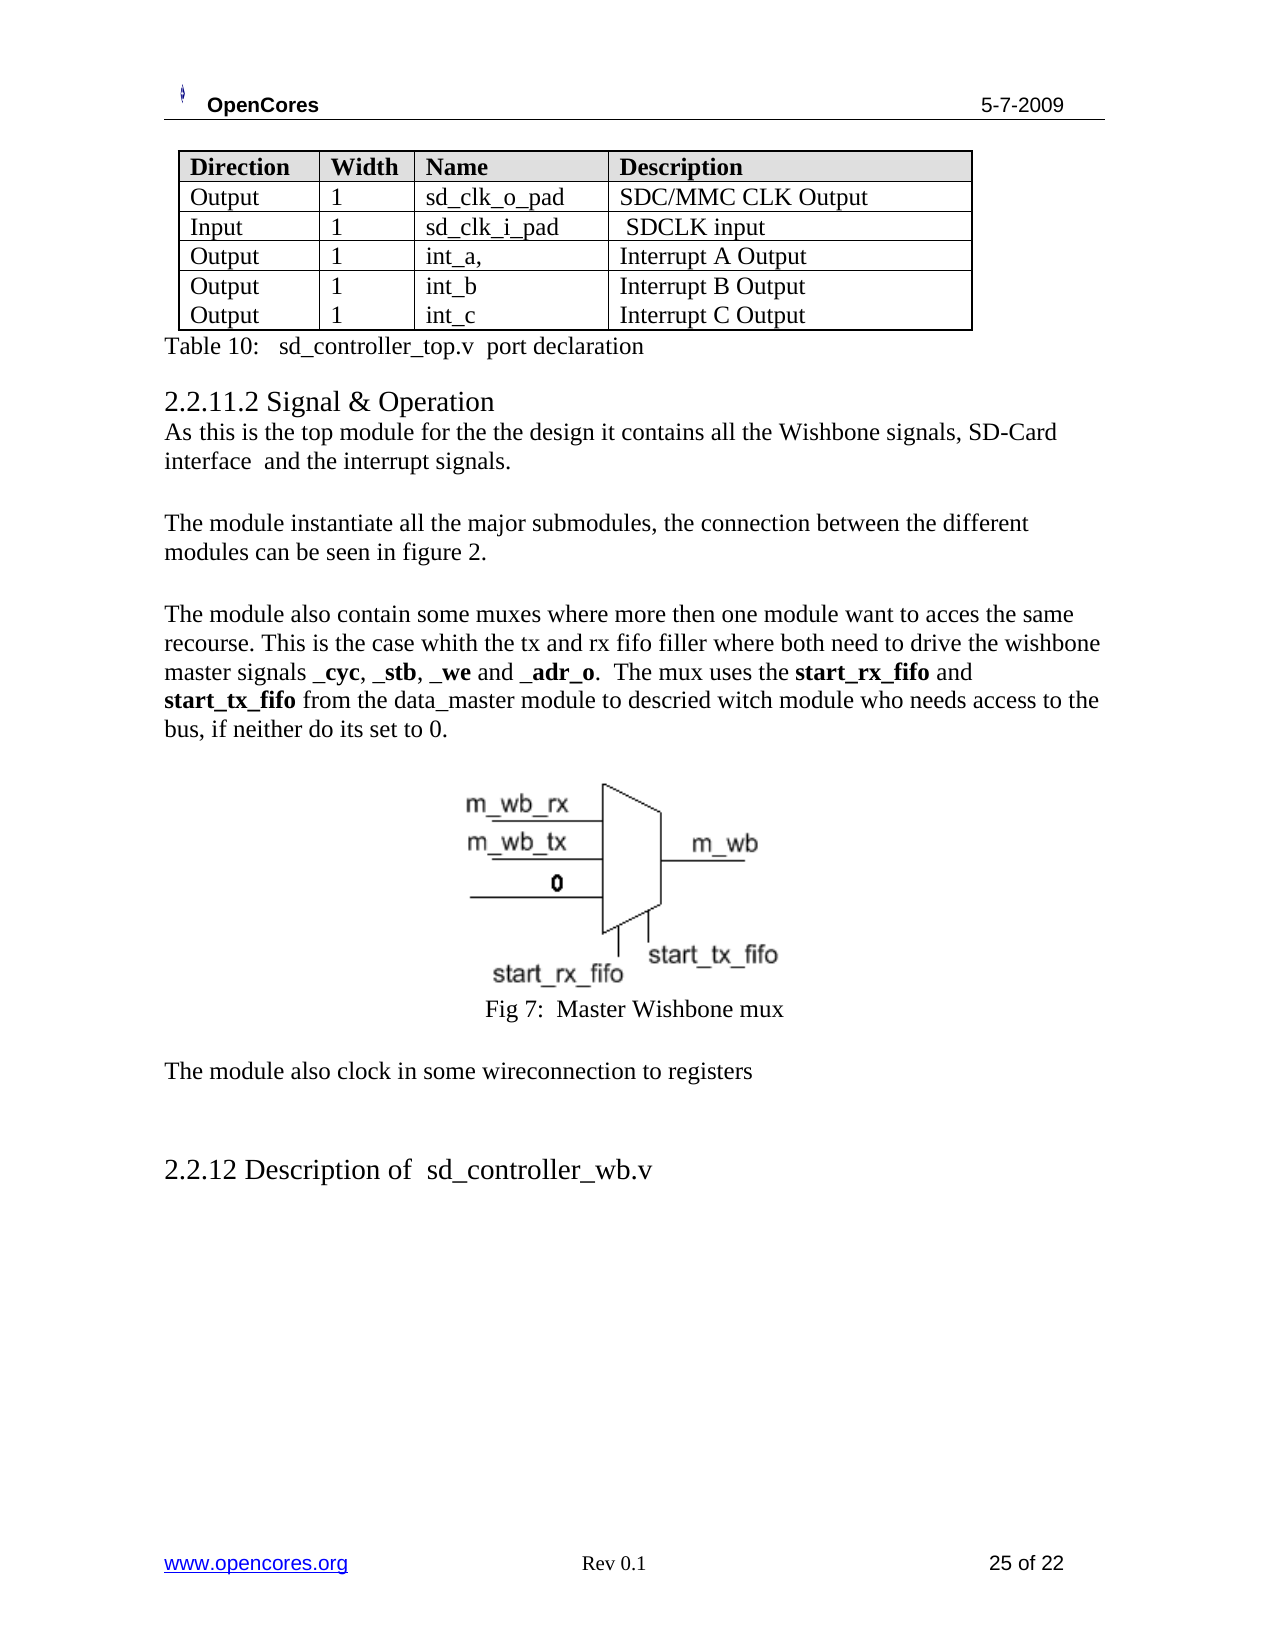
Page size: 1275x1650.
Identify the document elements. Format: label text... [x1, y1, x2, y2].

table_cell sd_clk_i_pad [415, 212, 608, 240]
table_cell int_b [415, 271, 608, 300]
text 2.2.12 Description of sd_controller_wb.v [164, 1152, 1105, 1186]
text Fig 7: Master Wishbone mux [164, 777, 1105, 1023]
table_cell 1 [320, 300, 414, 329]
table_cell 1 [320, 212, 414, 240]
table_cell Interrupt A Output [609, 241, 971, 270]
table_cell 1 [320, 271, 414, 300]
table_cell Interrupt B Output [609, 271, 971, 300]
text 2.2.11.2 Signal & Operation [164, 384, 1105, 417]
table_cell Output [180, 241, 319, 270]
table_cell sd_clk_o_pad [415, 182, 608, 211]
table_header Name [415, 152, 608, 181]
table_cell int_a, [415, 241, 608, 270]
text Table 10: sd_controller_top.v port declaration [164, 331, 1105, 359]
table_cell Input [180, 212, 319, 240]
table_cell 1 [320, 241, 414, 270]
table_header Description [609, 152, 971, 181]
table_cell SDCLK input [609, 212, 971, 240]
table_cell SDC/MMC CLK Output [609, 182, 971, 211]
table_cell Interrupt C Output [609, 300, 971, 329]
table_cell 1 [320, 182, 414, 211]
table_header Width [320, 152, 414, 181]
table_header Direction [180, 152, 319, 181]
text As this is the top module for the the design it contains all the Wishbone signals, SD-Card interface and the interrupt signals. [164, 417, 1105, 475]
table_cell Output [180, 271, 319, 300]
table_cell Output [180, 182, 319, 211]
table_cell Output [180, 300, 319, 329]
table_cell int_c [415, 300, 608, 329]
text The module also contain some muxes where more then one module want to acces the same recourse. This is the case whith the tx and rx fifo filler where both need to drive the wishbone master signals _cyc, _stb, _we and _adr_o. The mux uses the start_rx_fifo and start_tx_fifo from the data_master module to descried witch module who needs access to the bus, if neither do its set to 0. [164, 599, 1105, 743]
text The module also clock in some wireconnection to registers [164, 1056, 1105, 1085]
text The module instantiate all the major submodules, the connection between the different modules can be seen in figure 2. [164, 508, 1105, 566]
